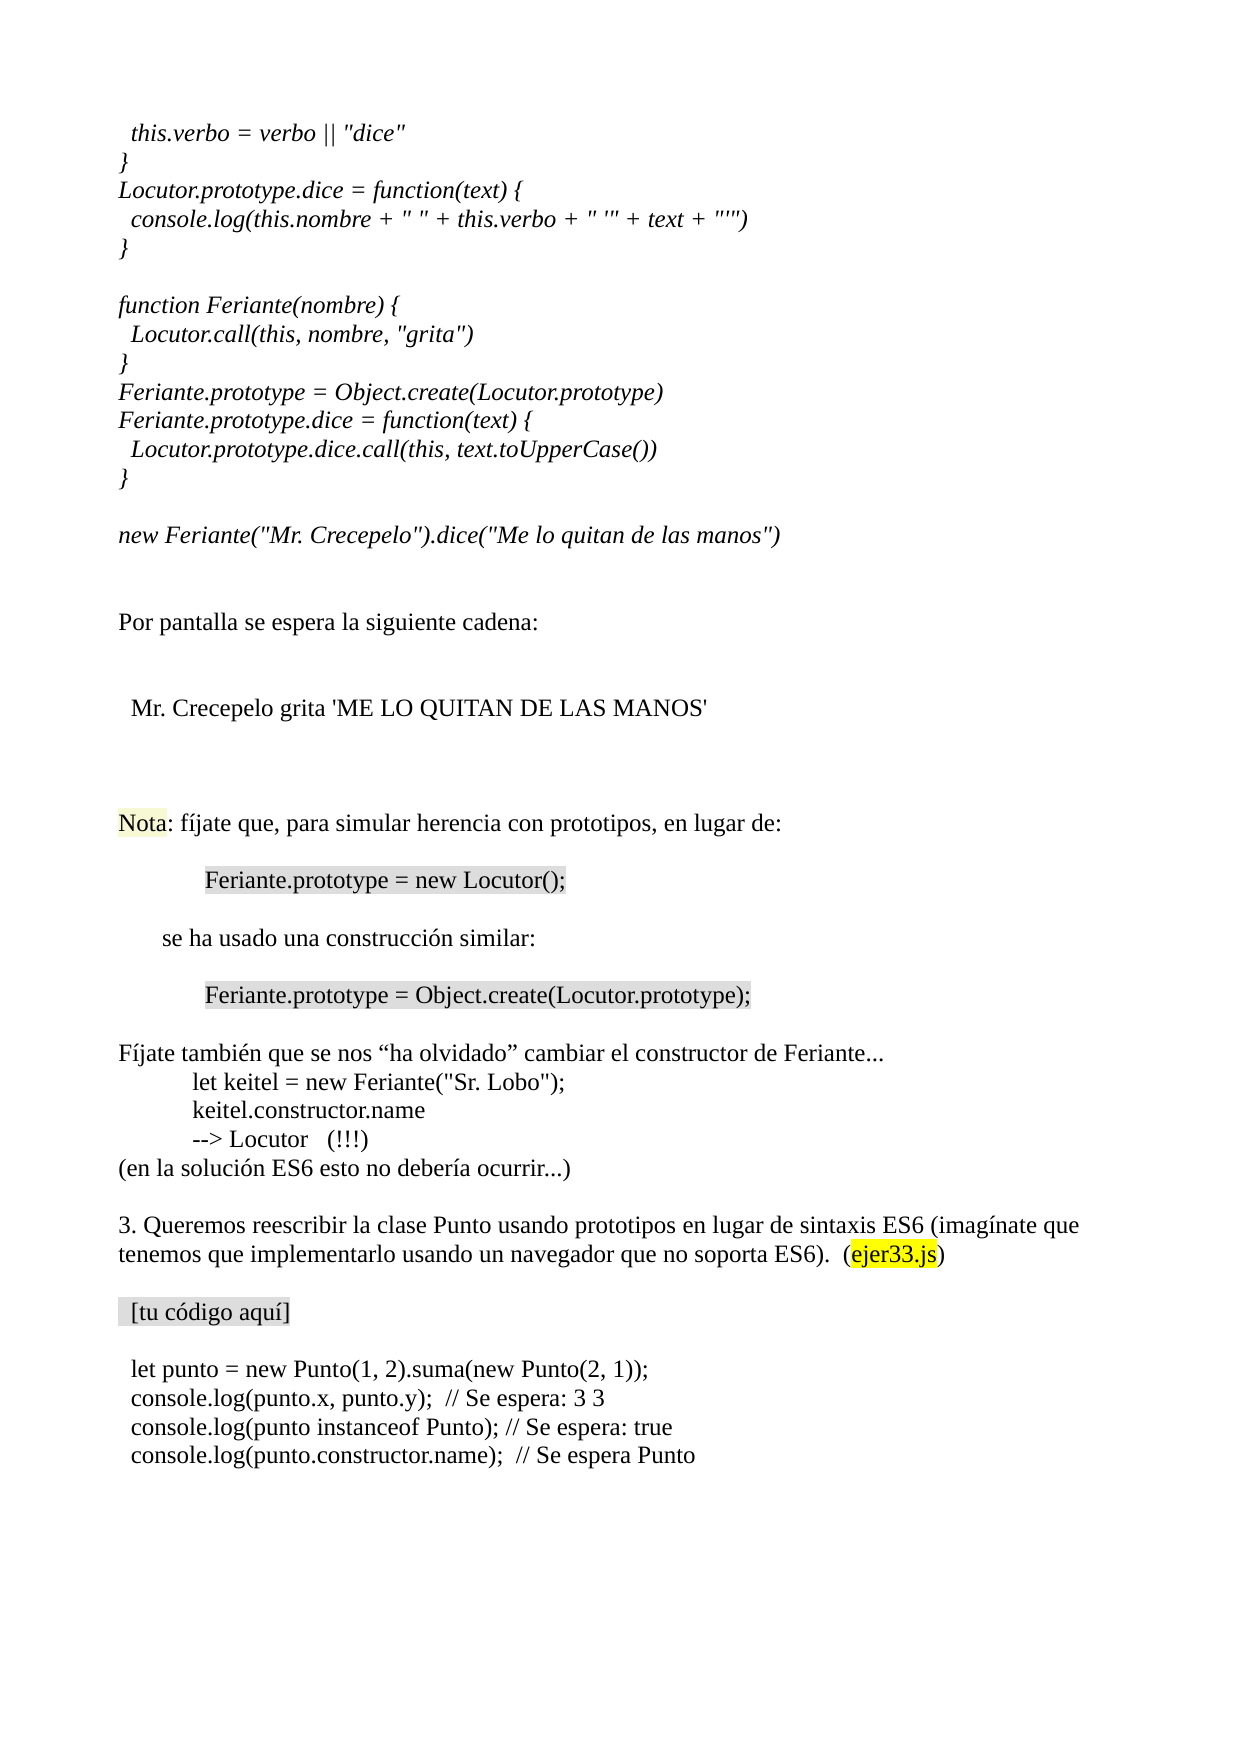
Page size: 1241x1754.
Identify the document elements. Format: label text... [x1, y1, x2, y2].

text Mr. Crecepelo grita 'ME LO QUITAN DE LAS MANOS' [118, 693, 1122, 722]
text (en la solución ES6 esto no debería ocurrir...) [118, 1153, 1122, 1182]
text Fíjate también que se nos “ha olvidado” cambiar el constructor de Feriante... [118, 1038, 1122, 1067]
text let punto = new Punto(1, 2).suma(new Punto(2, 1)); [118, 1354, 1122, 1383]
text new Feriante("Mr. Crecepelo").dice("Me lo quitan de las manos") [118, 521, 1122, 549]
text } [118, 348, 1122, 377]
text Locutor.prototype.dice = function(text) { [118, 176, 1122, 204]
text Feriante.prototype.dice = function(text) { [118, 406, 1122, 434]
text Nota: fíjate que, para simular herencia con prototipos, en lugar de: [118, 808, 1122, 837]
text Locutor.prototype.dice.call(this, text.toUpperCase()) [118, 434, 1122, 463]
text keitel.constructor.name [118, 1096, 1122, 1124]
text [tu código aquí] [118, 1297, 1122, 1326]
text console.log(punto.x, punto.y); // Se espera: 3 3 [118, 1383, 1122, 1412]
text --> Locutor (!!!) [118, 1124, 1122, 1153]
text let keitel = new Feriante("Sr. Lobo"); [118, 1067, 1122, 1096]
text se ha usado una construcción similar: [118, 923, 1122, 952]
text } [118, 463, 1122, 492]
text 3. Queremos reescribir la clase Punto usando prototipos en lugar de sintaxis ES6 (imagínate que tenemos que implementarlo usando un navegador que no soporta ES6). (ejer33.js) [118, 1211, 1122, 1268]
text Feriante.prototype = Object.create(Locutor.prototype) [118, 377, 1122, 406]
text Feriante.prototype = Object.create(Locutor.prototype); [118, 981, 1122, 1009]
text Por pantalla se espera la siguiente cadena: [118, 607, 1122, 636]
text } [118, 233, 1122, 262]
text Feriante.prototype = new Locutor(); [118, 866, 1122, 894]
text this.verbo = verbo || "dice" [118, 118, 1122, 147]
text console.log(this.nombre + " " + this.verbo + " '" + text + "'") [118, 204, 1122, 233]
text console.log(punto instanceof Punto); // Se espera: true [118, 1412, 1122, 1441]
text console.log(punto.constructor.name); // Se espera Punto [118, 1441, 1122, 1469]
text } [118, 147, 1122, 176]
text Locutor.call(this, nombre, "grita") [118, 319, 1122, 348]
text function Feriante(nombre) { [118, 291, 1122, 319]
